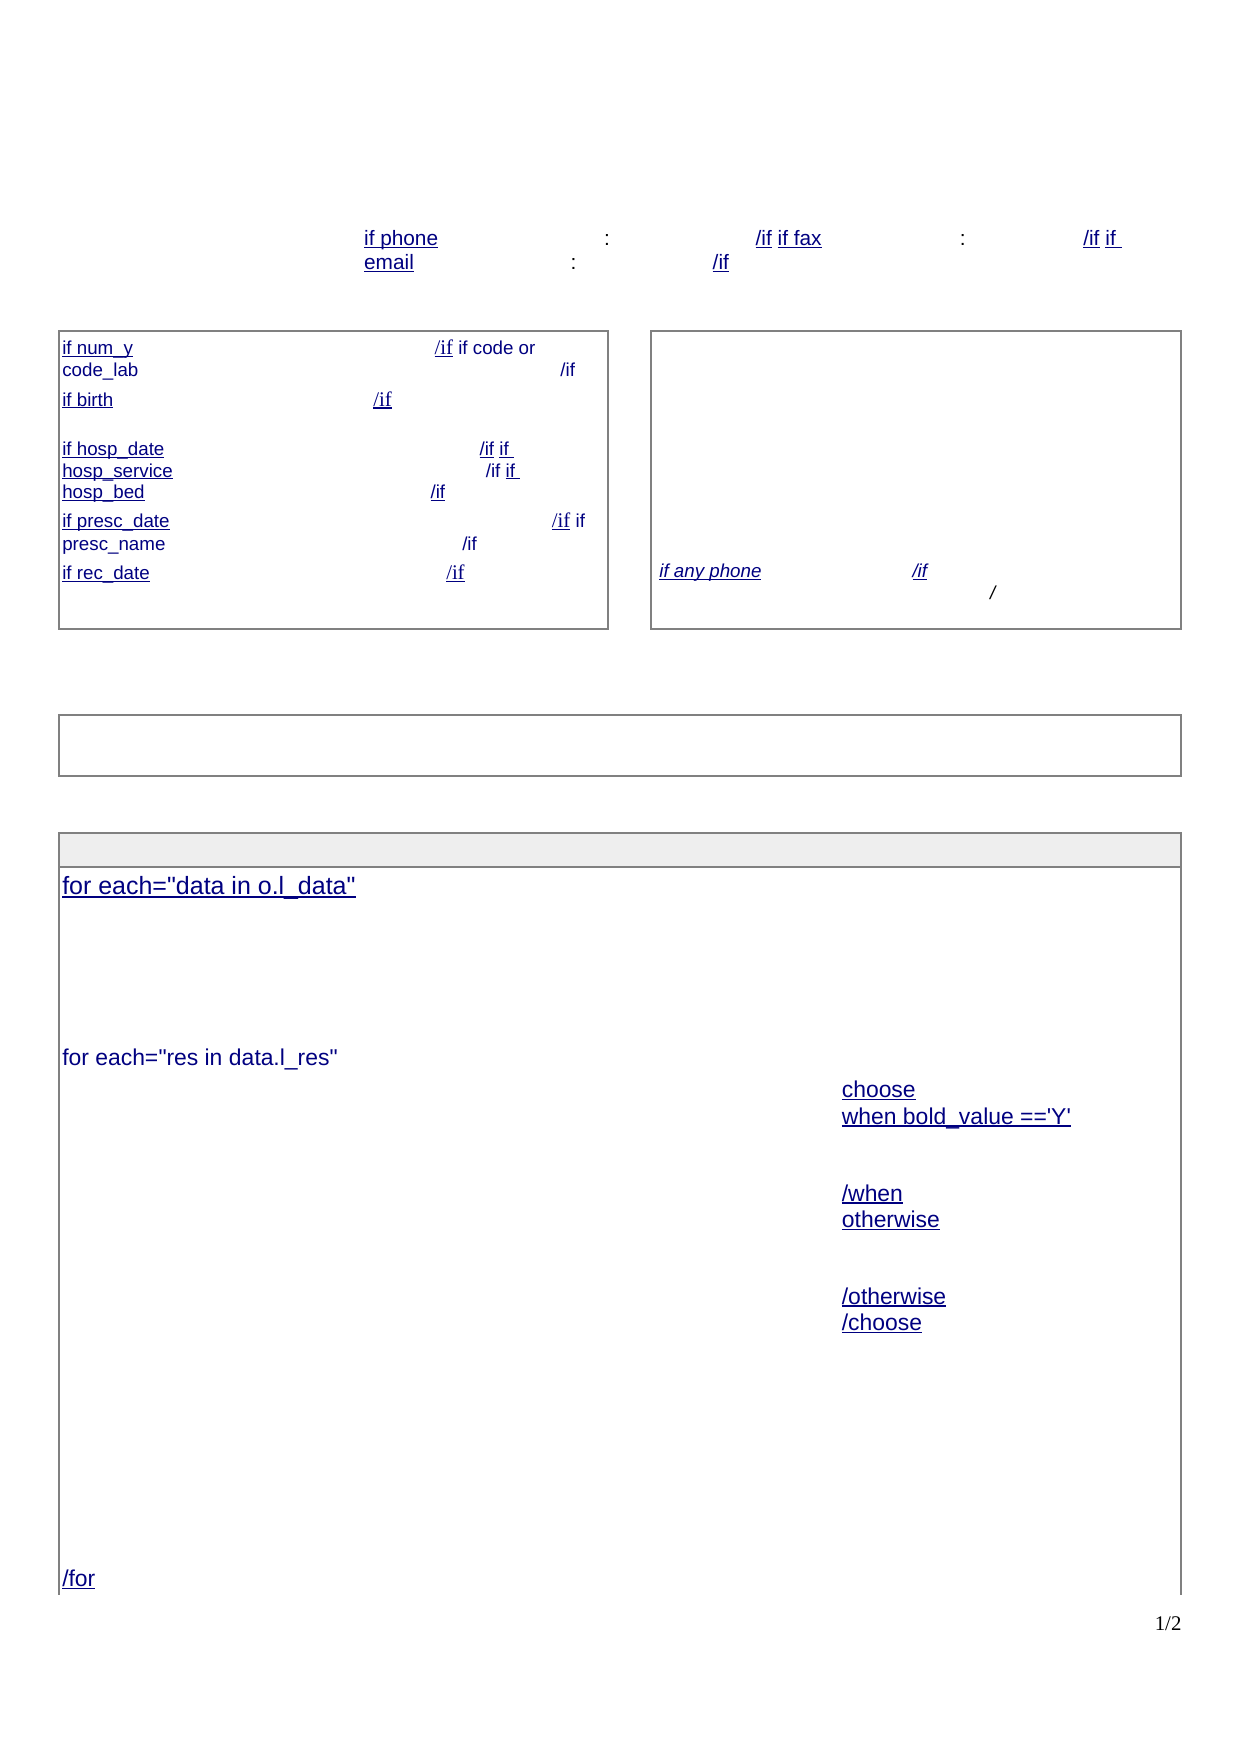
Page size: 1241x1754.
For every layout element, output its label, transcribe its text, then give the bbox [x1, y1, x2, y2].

table_cell <if test="o.report.full_comm == 'Y' and res.comm"> [60, 1435, 1180, 1467]
table_header if num_y <o.label.record> <o.rec.num_y>/if if code or code_lab <o.label.code> <o.pat.code> <o.pat.code_lab>/if [60, 332, 607, 383]
table_cell [609, 506, 650, 557]
table_cell <o.lab.head2> [361, 134, 1181, 164]
table_cell <o.pat.middlename> <o.pat.maidenname> [652, 384, 1180, 435]
table_cell if birth <o.label.born> <o.pat.birth>/if <o.pat.age> <o.pat.age_unit> <o.pat.sex> [60, 384, 607, 435]
text <o.report.title> [59, 647, 1181, 676]
table_cell </if> [60, 977, 1180, 1009]
text <if test="o.report.full_comm == 'Y' and o.rec.comm"> [59, 688, 1181, 714]
table_cell </if> [60, 1403, 1180, 1435]
table_header <o.rec.comm_title> <o.rec.comm> [60, 716, 1180, 775]
table_cell <o.lab.head3> [361, 164, 1181, 193]
table_cell for each="data in o.l_data" [60, 868, 1180, 903]
table_cell /for [60, 1563, 1180, 1594]
text <o.report.status> [59, 285, 1181, 324]
table_cell <res.var_comm> [60, 1370, 1180, 1403]
table_header <o.lab.name> [361, 95, 1181, 134]
table_cell if any phone<o.label.phone> /if <o.pat.phone> <if test="o.pat.phone and o.pat.phone2"> / </if> <o.pat.phone2> [652, 557, 1180, 627]
table_cell choose when bold_value =='Y' <res.value><if test="res.unit"> <res.unit></if> /when otherwise <res.value><if test="res.unit"> <res.unit></if> /otherwise /choose [839, 1074, 1180, 1338]
table_cell <if test="o.report.full_comm == 'Y' and res.var_comm"> [60, 1338, 1180, 1370]
table_cell <o.pat.zipcode> <o.pat.city> [652, 506, 1180, 557]
table_cell <o.label.comm> <res.comm> [60, 1498, 1180, 1530]
table_cell [609, 384, 650, 435]
table_header [609, 330, 650, 383]
table_cell if presc_date <o.label.exam_presc> <o.rec.presc_date>/if if presc_name<o.label.by> <o.rec.presc_name>/if [60, 506, 607, 557]
table_header <o.label.results> [839, 834, 1180, 866]
table_cell [609, 557, 650, 627]
text </if> [59, 806, 1181, 832]
table_header <o.pat.lastname> <o.pat.firstname> [652, 332, 1180, 383]
table_cell <o.lab.addr> [361, 194, 1181, 223]
table_cell <data.ana_name> [60, 1009, 1180, 1041]
table_cell [60, 1467, 1180, 1498]
table_header <o.label.analyzes> [60, 834, 839, 866]
table_cell <o.pat.addr> [652, 435, 1180, 506]
table_cell <data.fam_name> [60, 935, 1180, 977]
table_cell <res.label> [60, 1074, 839, 1338]
table_cell </if> [60, 1530, 1180, 1562]
table_header [59, 95, 361, 279]
table_cell [609, 435, 650, 506]
table_cell <if test="data.fam_name"> [60, 903, 1180, 935]
table_cell if hosp_date <o.label.admit> <o.rec.hosp_date>/if if hosp_service<o.label.at> <o.rec.hosp_service>/if if hosp_bed<o.label.bed> <o.rec.hosp_bed>/if [60, 435, 607, 506]
table_cell if phone<o.label.phone> : <o.lab.phone>/if if fax<o.label.fax> : <o.lab.fax>/if if email<o.label.email> : <o.lab.email>/if [361, 223, 1181, 279]
table_cell for each="res in data.l_res" [60, 1041, 1180, 1073]
table_cell if rec_date <o.label.save> <o.rec.rec_date>/if <o.label.edit> <o.report.date_now> [60, 557, 607, 627]
